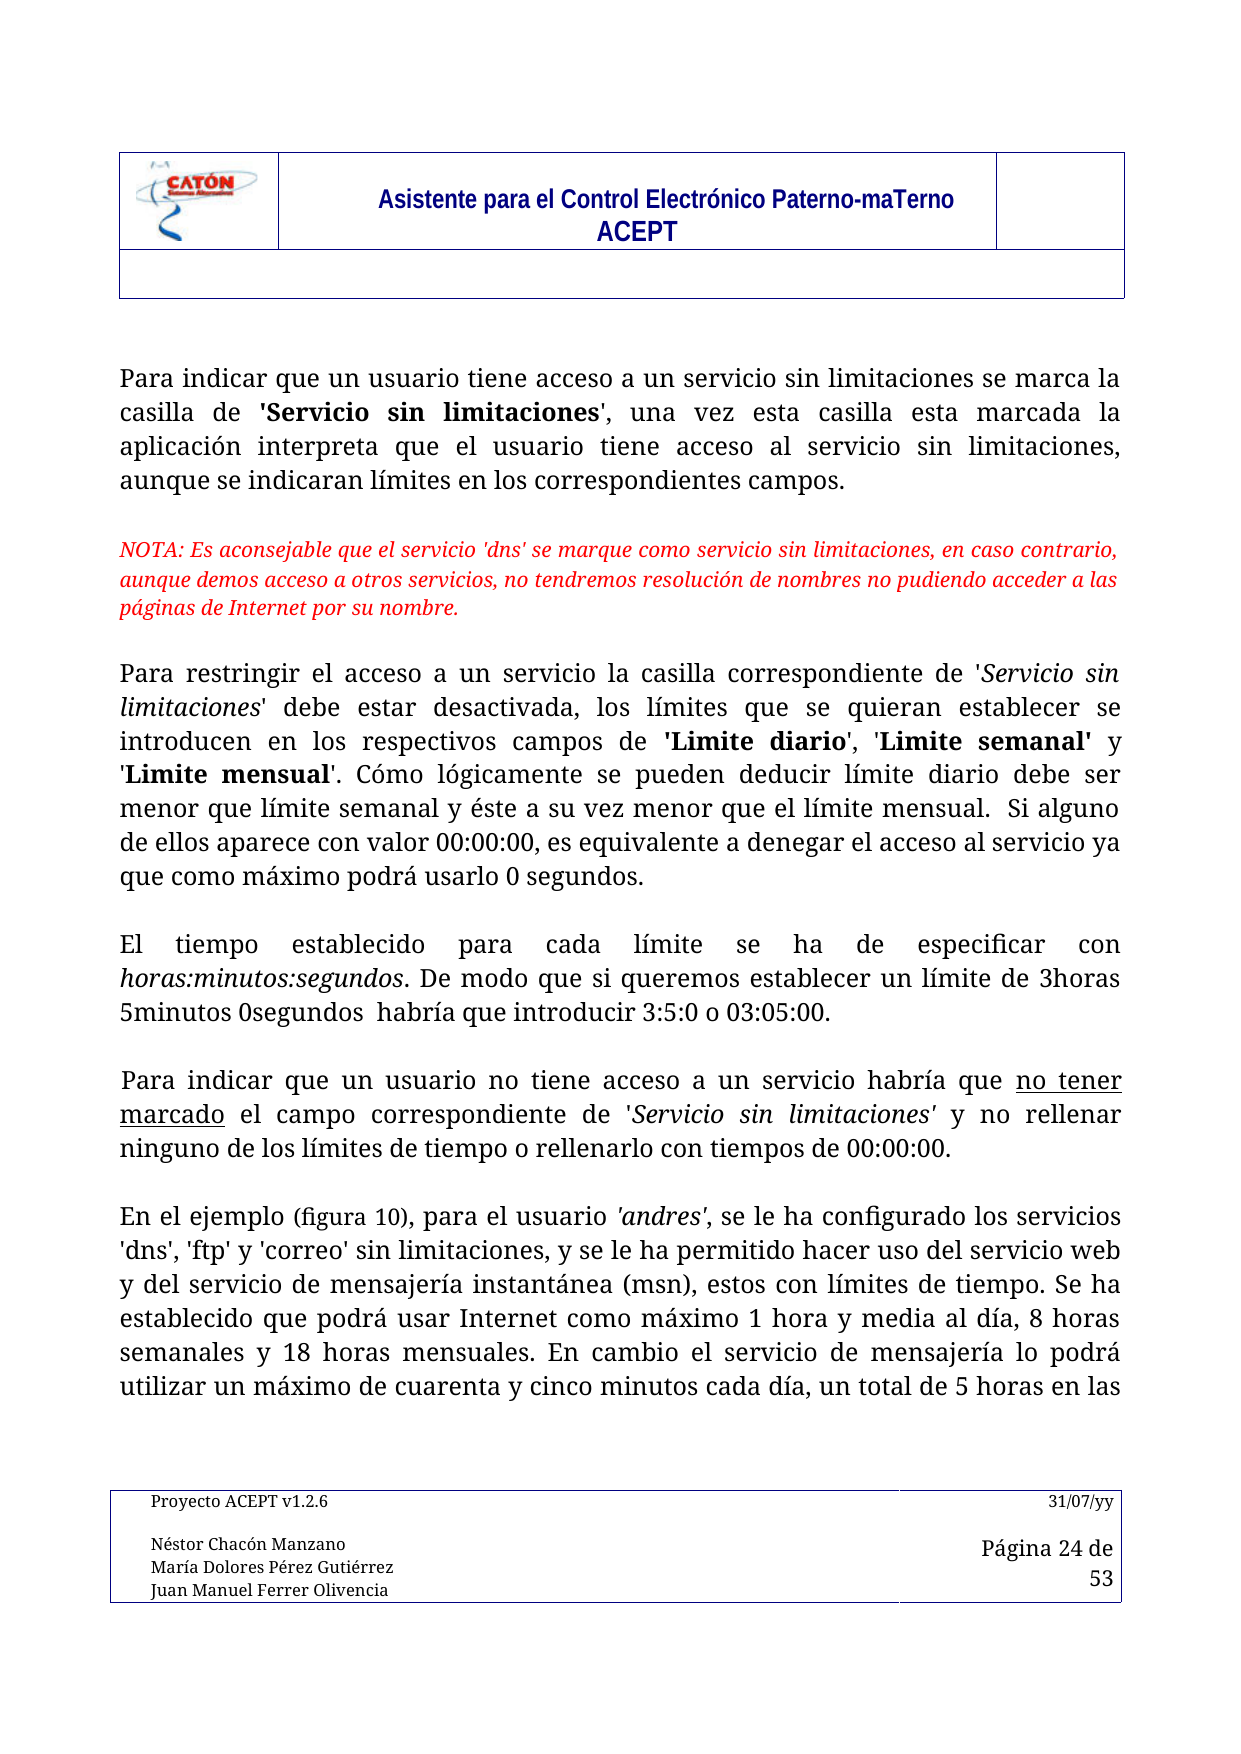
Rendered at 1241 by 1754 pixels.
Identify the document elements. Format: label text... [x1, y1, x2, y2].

text El tiempo establecido para cada límite se ha de especificar con horas:minutos:segundos. De modo que si queremos establecer un límite de 3horas 5minutos 0segundos habría que introducir 3:5:0 o 03:05:00. [47, 927, 1122, 1029]
picture [136, 161, 258, 241]
text Para restringir el acceso a un servicio la casilla correspondiente de 'Servicio sin limitaciones' debe estar desactivada, los límites que se quieran establecer se introducen en los respectivos campos de 'Limite diario', 'Limite semanal' y 'Limite mensual'. Cómo lógicamente se pueden deducir límite diario debe ser menor que límite semanal y éste a su vez menor que el límite mensual. Si alguno de ellos aparece con valor 00:00:00, es equivalente a denegar el acceso al servicio ya que como máximo podrá usarlo 0 segundos. [47, 655, 1122, 893]
text En el ejemplo (figura 10), para el usuario 'andres', se le ha configurado los servicios 'dns', 'ftp' y 'correo' sin limitaciones, y se le ha permitido hacer uso del servicio web y del servicio de mensajería instantánea (msn), estos con límites de tiempo. Se ha establecido que podrá usar Internet como máximo 1 hora y media al día, 8 horas semanales y 18 horas mensuales. En cambio el servicio de mensajería lo podrá utilizar un máximo de cuarenta y cinco minutos cada día, un total de 5 horas en las [3, 1199, 1122, 1402]
text Para indicar que un usuario tiene acceso a un servicio sin limitaciones se marca la casilla de 'Servicio sin limitaciones', una vez esta casilla esta marcada la aplicación interpreta que el usuario tiene acceso al servicio sin limitaciones, aunque se indicaran límites en los correspondientes campos. [47, 361, 1122, 497]
text NOTA: Es aconsejable que el servicio 'dns' se marque como servicio sin limitaciones, en caso contrario, aunque demos acceso a otros servicios, no tendremos resolución de nombres no pudiendo acceder a las páginas de Internet por su nombre. [47, 531, 1122, 621]
text Para indicar que un usuario no tiene acceso a un servicio habría que no tener marcado el campo correspondiente de 'Servicio sin limitaciones' y no rellenar ninguno de los límites de tiempo o rellenarlo con tiempos de 00:00:00. [119, 1063, 1122, 1165]
